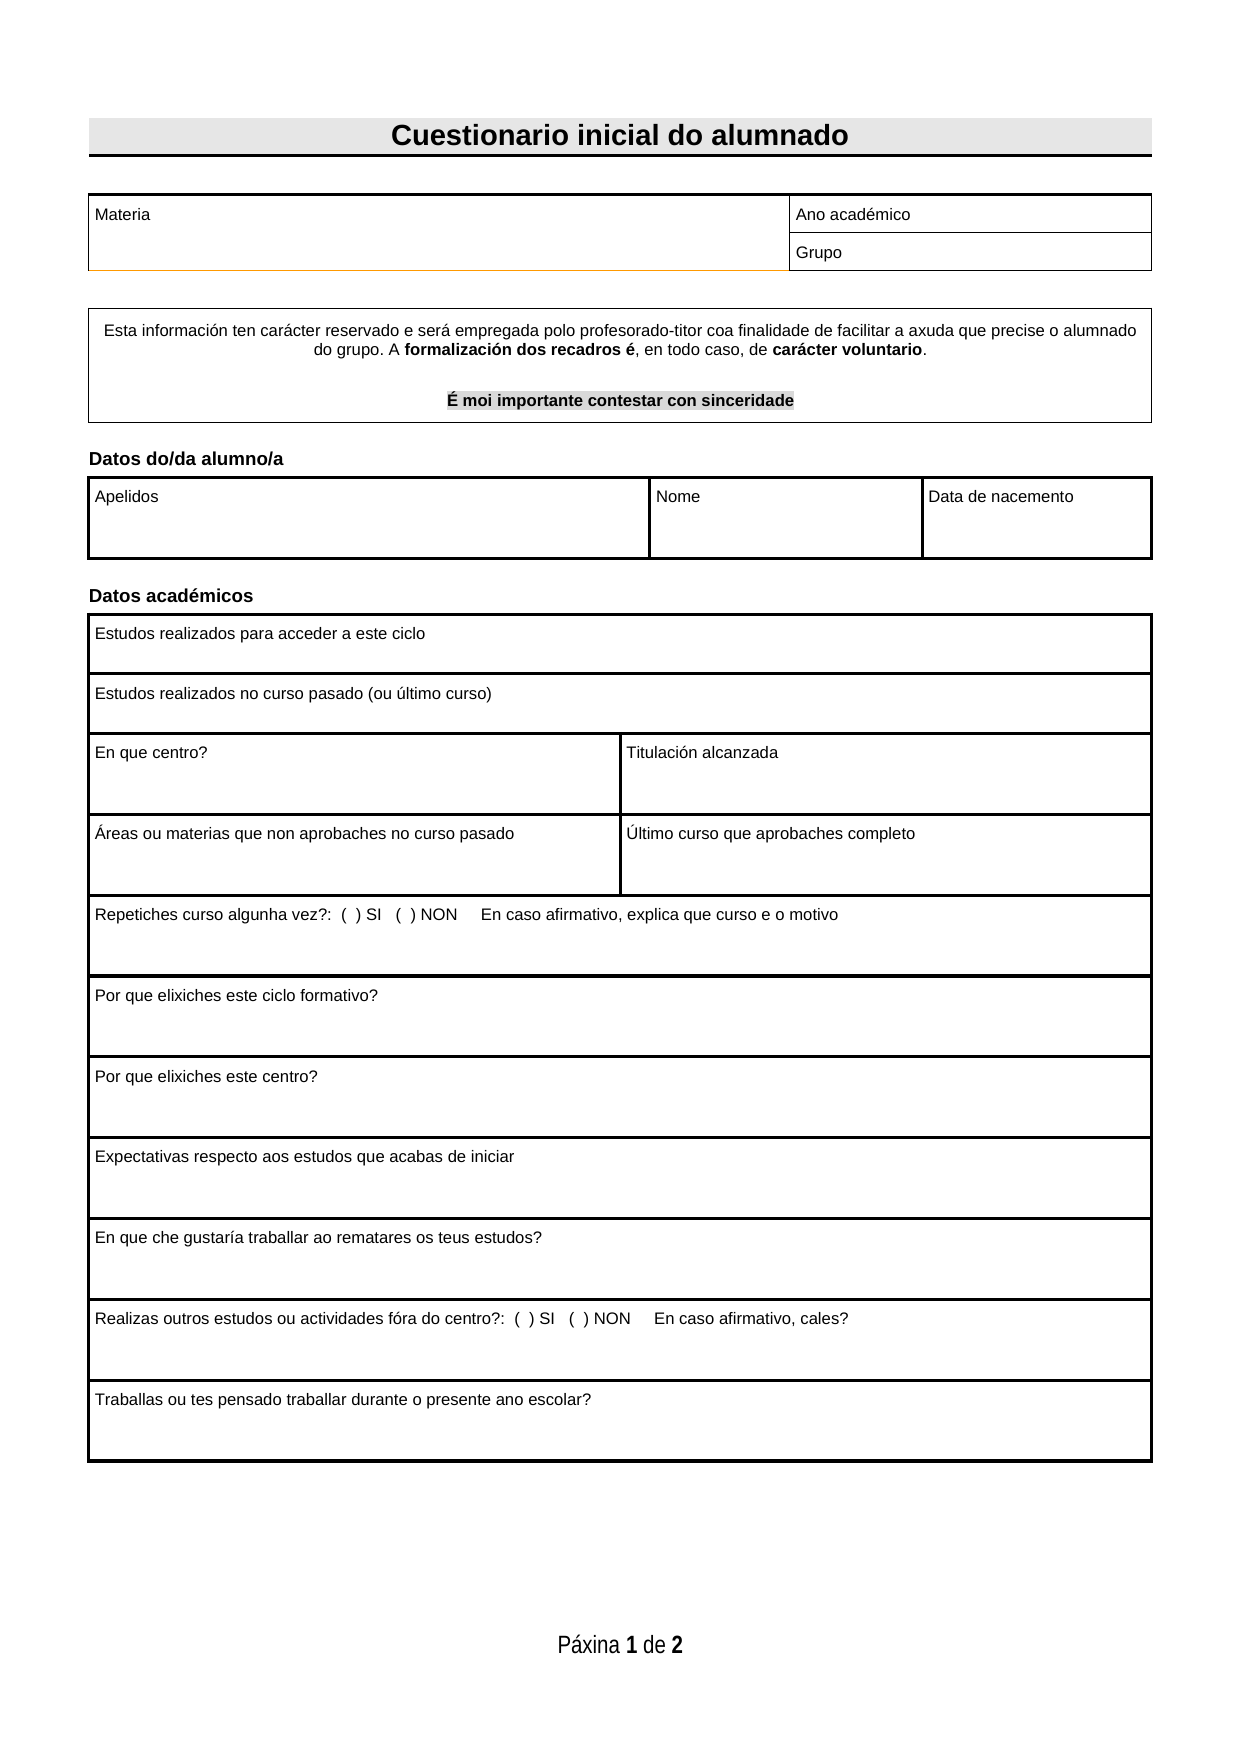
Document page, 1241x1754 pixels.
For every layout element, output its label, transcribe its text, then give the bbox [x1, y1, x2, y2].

text Datos do/da alumno/a [89, 448, 1152, 470]
table_cell Estudos realizados no curso pasado (ou último curso) [90, 675, 1150, 732]
table_cell Último curso que aprobaches completo [622, 816, 1150, 893]
table_cell Titulación alcanzada [622, 735, 1150, 813]
table_cell Por que elixiches este centro? [90, 1058, 1150, 1136]
table_cell Traballas ou tes pensado traballar durante o presente ano escolar? [90, 1382, 1150, 1459]
table_header Nome [651, 479, 921, 557]
table_cell Repetiches curso algunha vez?: ( ) SI ( ) NON En caso afirmativo, explica que curso e o motivo [90, 897, 1150, 974]
table_cell Grupo [790, 233, 1151, 270]
table_header Apelidos [90, 479, 648, 557]
table_header Data de nacemento [924, 479, 1150, 557]
table_header Estudos realizados para acceder a este ciclo [90, 616, 1150, 672]
table_cell Por que elixiches este ciclo formativo? [90, 978, 1150, 1055]
text Cuestionario inicial do alumnado [89, 118, 1152, 154]
table_cell En que centro? [90, 735, 619, 813]
table_cell Áreas ou materias que non aprobaches no curso pasado [90, 816, 619, 893]
table_header Ano académico [790, 196, 1151, 232]
table_header Esta información ten carácter reservado e será empregada polo profesorado-titor coa finalidade de facilitar a axuda que precise o alumnado do grupo. A formalización dos recadros é, en todo caso, de carácter voluntario. É moi importante contestar con sinceridade [89, 309, 1151, 422]
table_header Materia [89, 196, 789, 270]
table_cell En que che gustaría traballar ao rematares os teus estudos? [90, 1220, 1150, 1298]
text Datos académicos [89, 585, 1152, 606]
table_cell Realizas outros estudos ou actividades fóra do centro?: ( ) SI ( ) NON En caso afirmativo, cales? [90, 1301, 1150, 1378]
table_cell Expectativas respecto aos estudos que acabas de iniciar [90, 1139, 1150, 1217]
